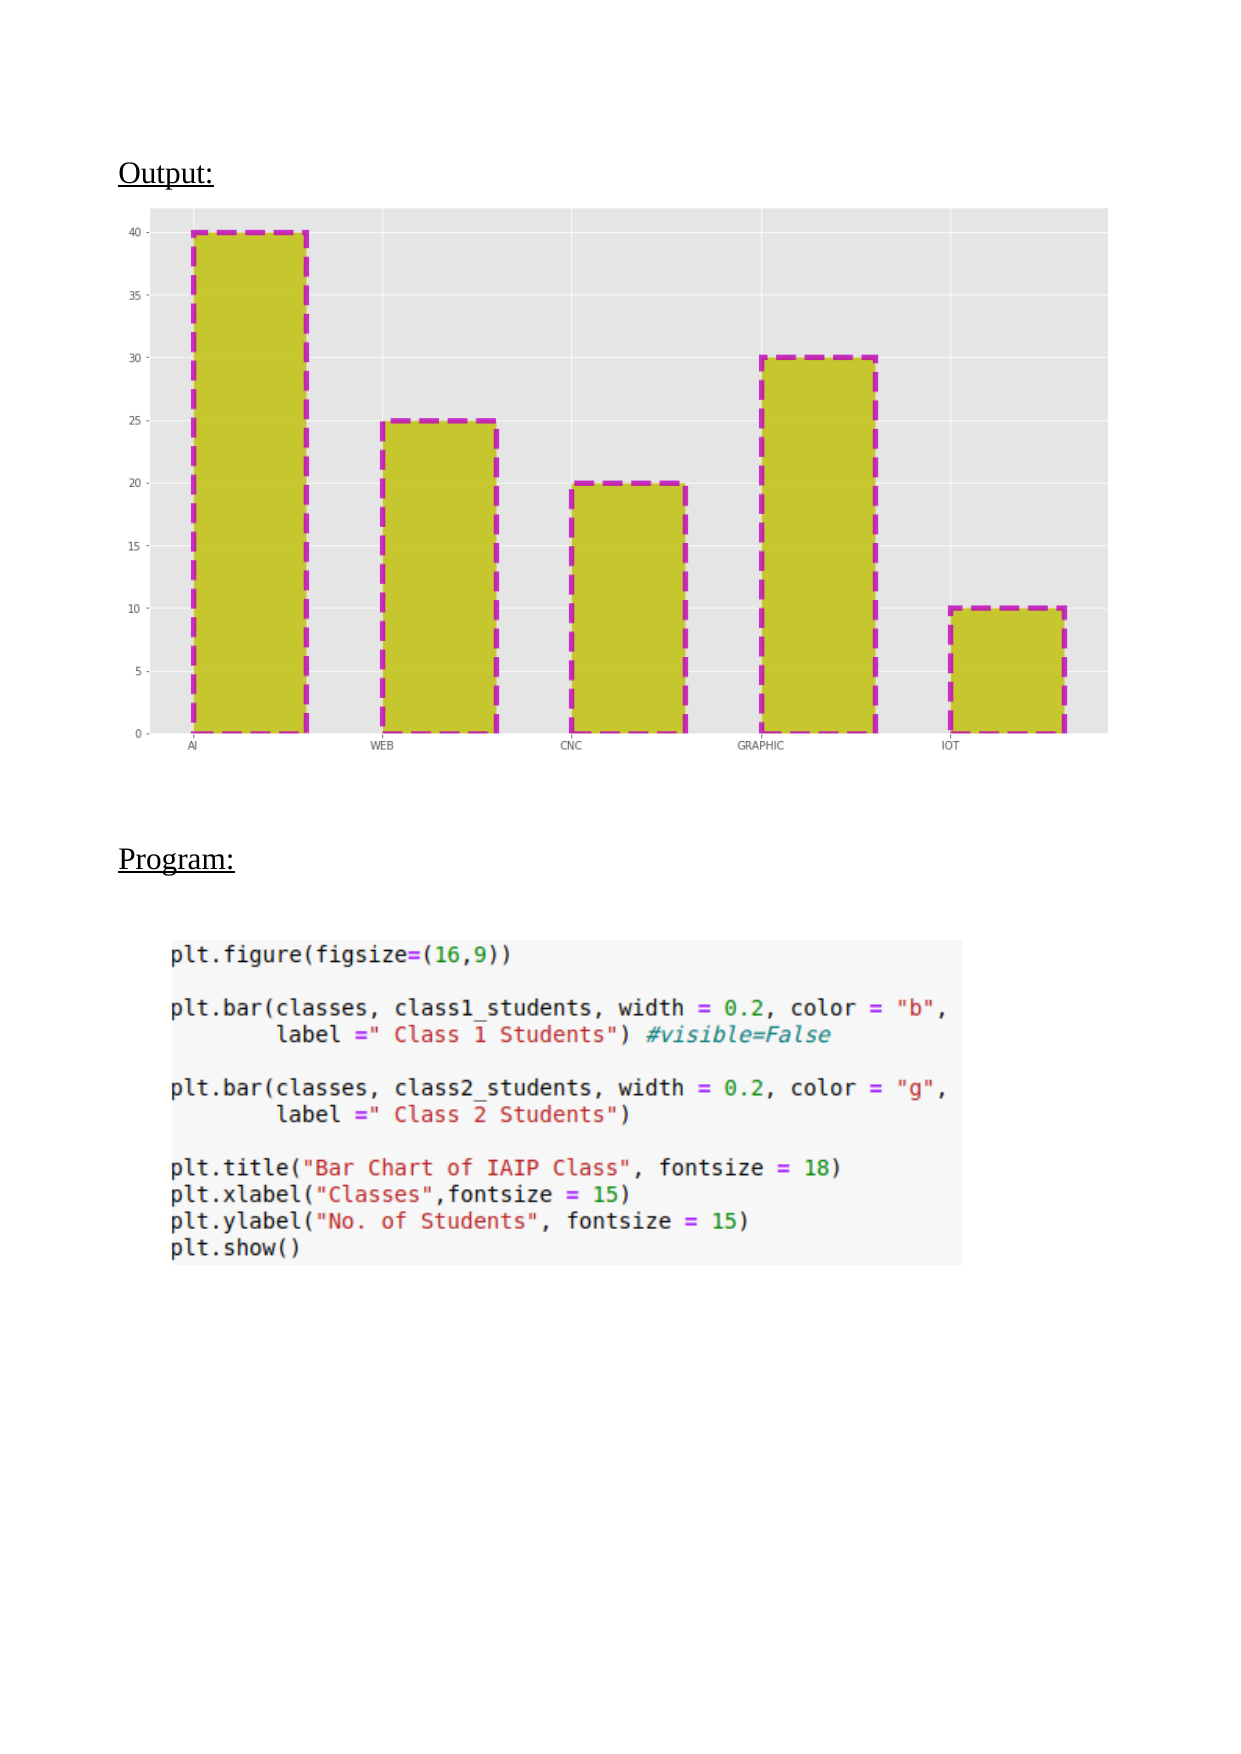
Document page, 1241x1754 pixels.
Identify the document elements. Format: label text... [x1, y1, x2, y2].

picture [118, 190, 1123, 769]
text Program: [118, 840, 1122, 876]
picture [171, 940, 963, 1265]
text Output: [118, 154, 1122, 190]
